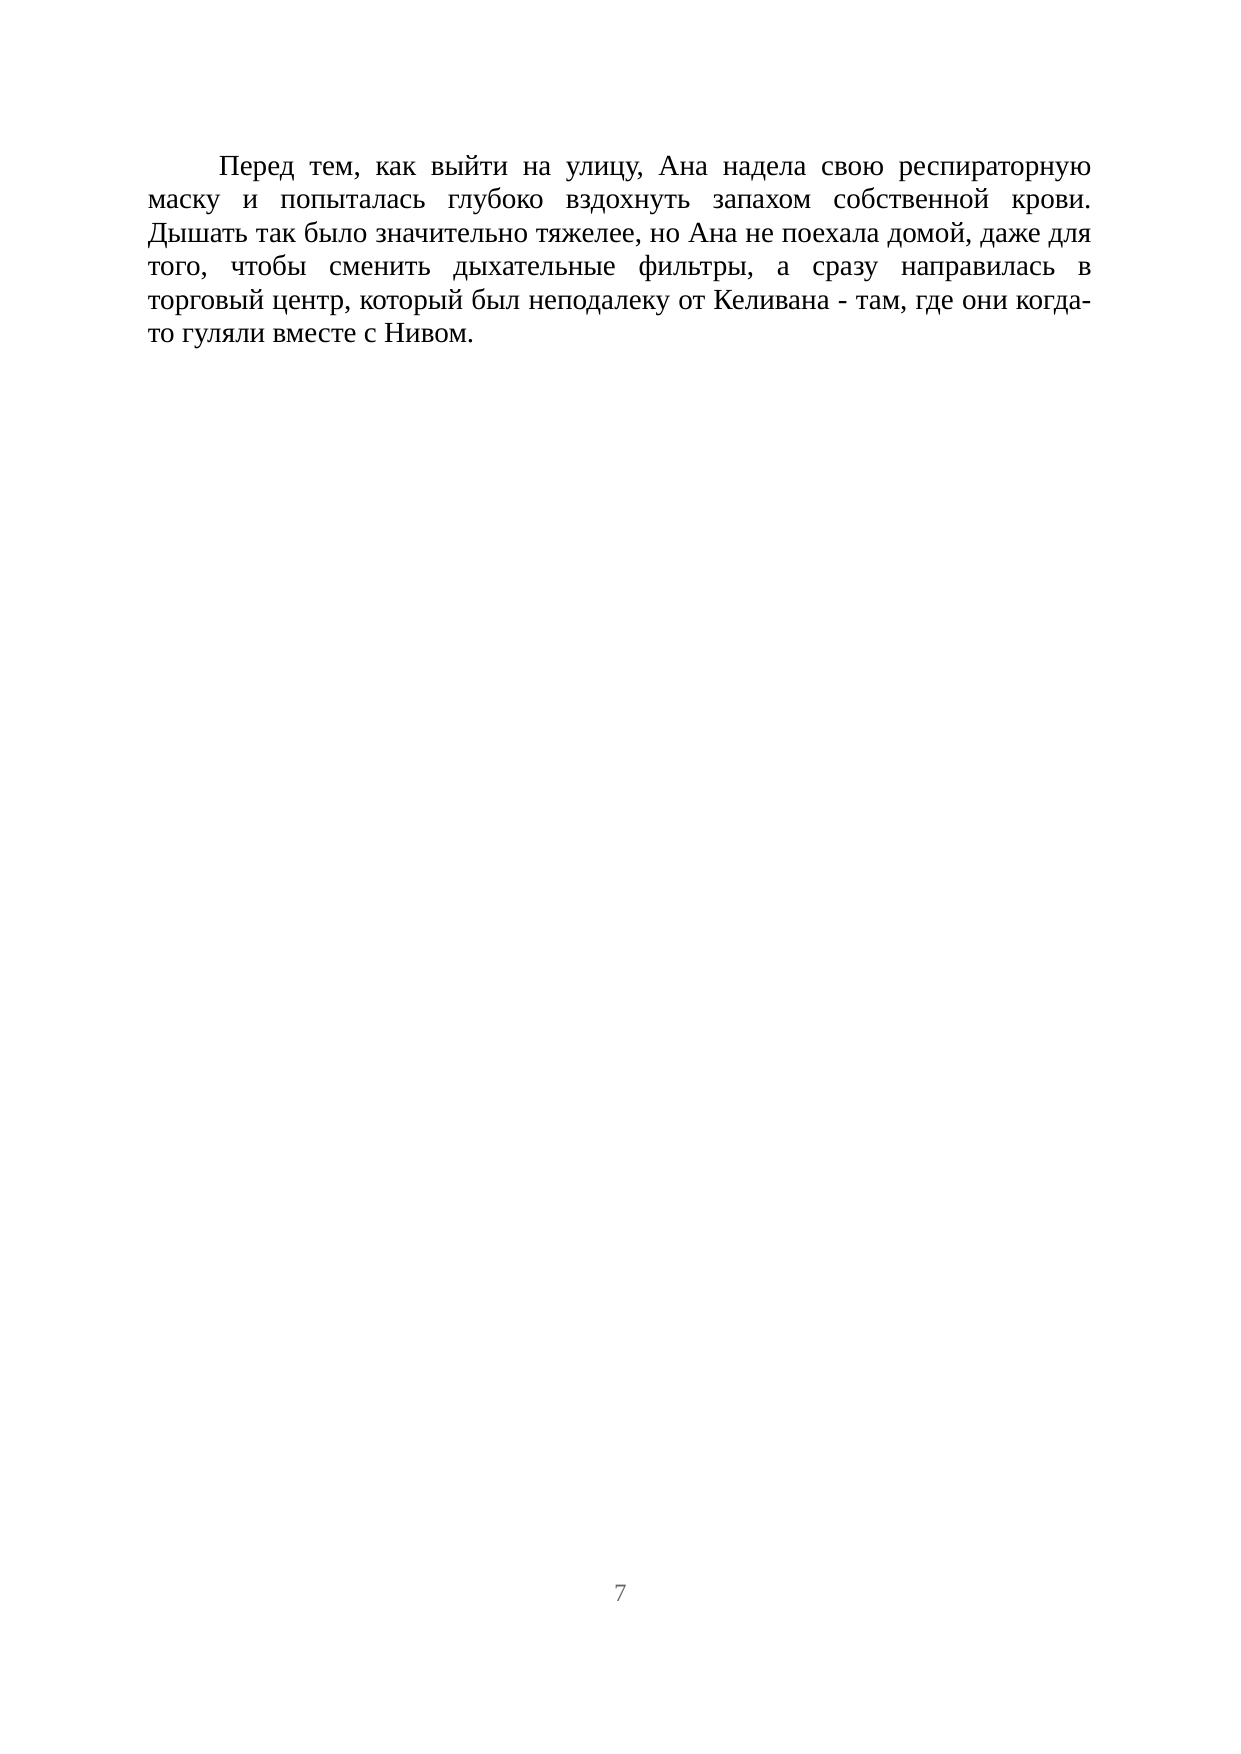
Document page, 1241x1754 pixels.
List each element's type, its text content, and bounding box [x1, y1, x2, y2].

text Перед тем, как выйти на улицу, Ана надела свою респираторную маску и попыталась глубоко вздохнуть запахом собственной крови. Дышать так было значительно тяжелее, но Ана не поехала домой, даже для того, чтобы сменить дыхательные фильтры, а сразу направилась в торговый центр, который был неподалеку от Келивана - там, где они когда-то гуляли вместе с Нивом. [148, 148, 1093, 349]
